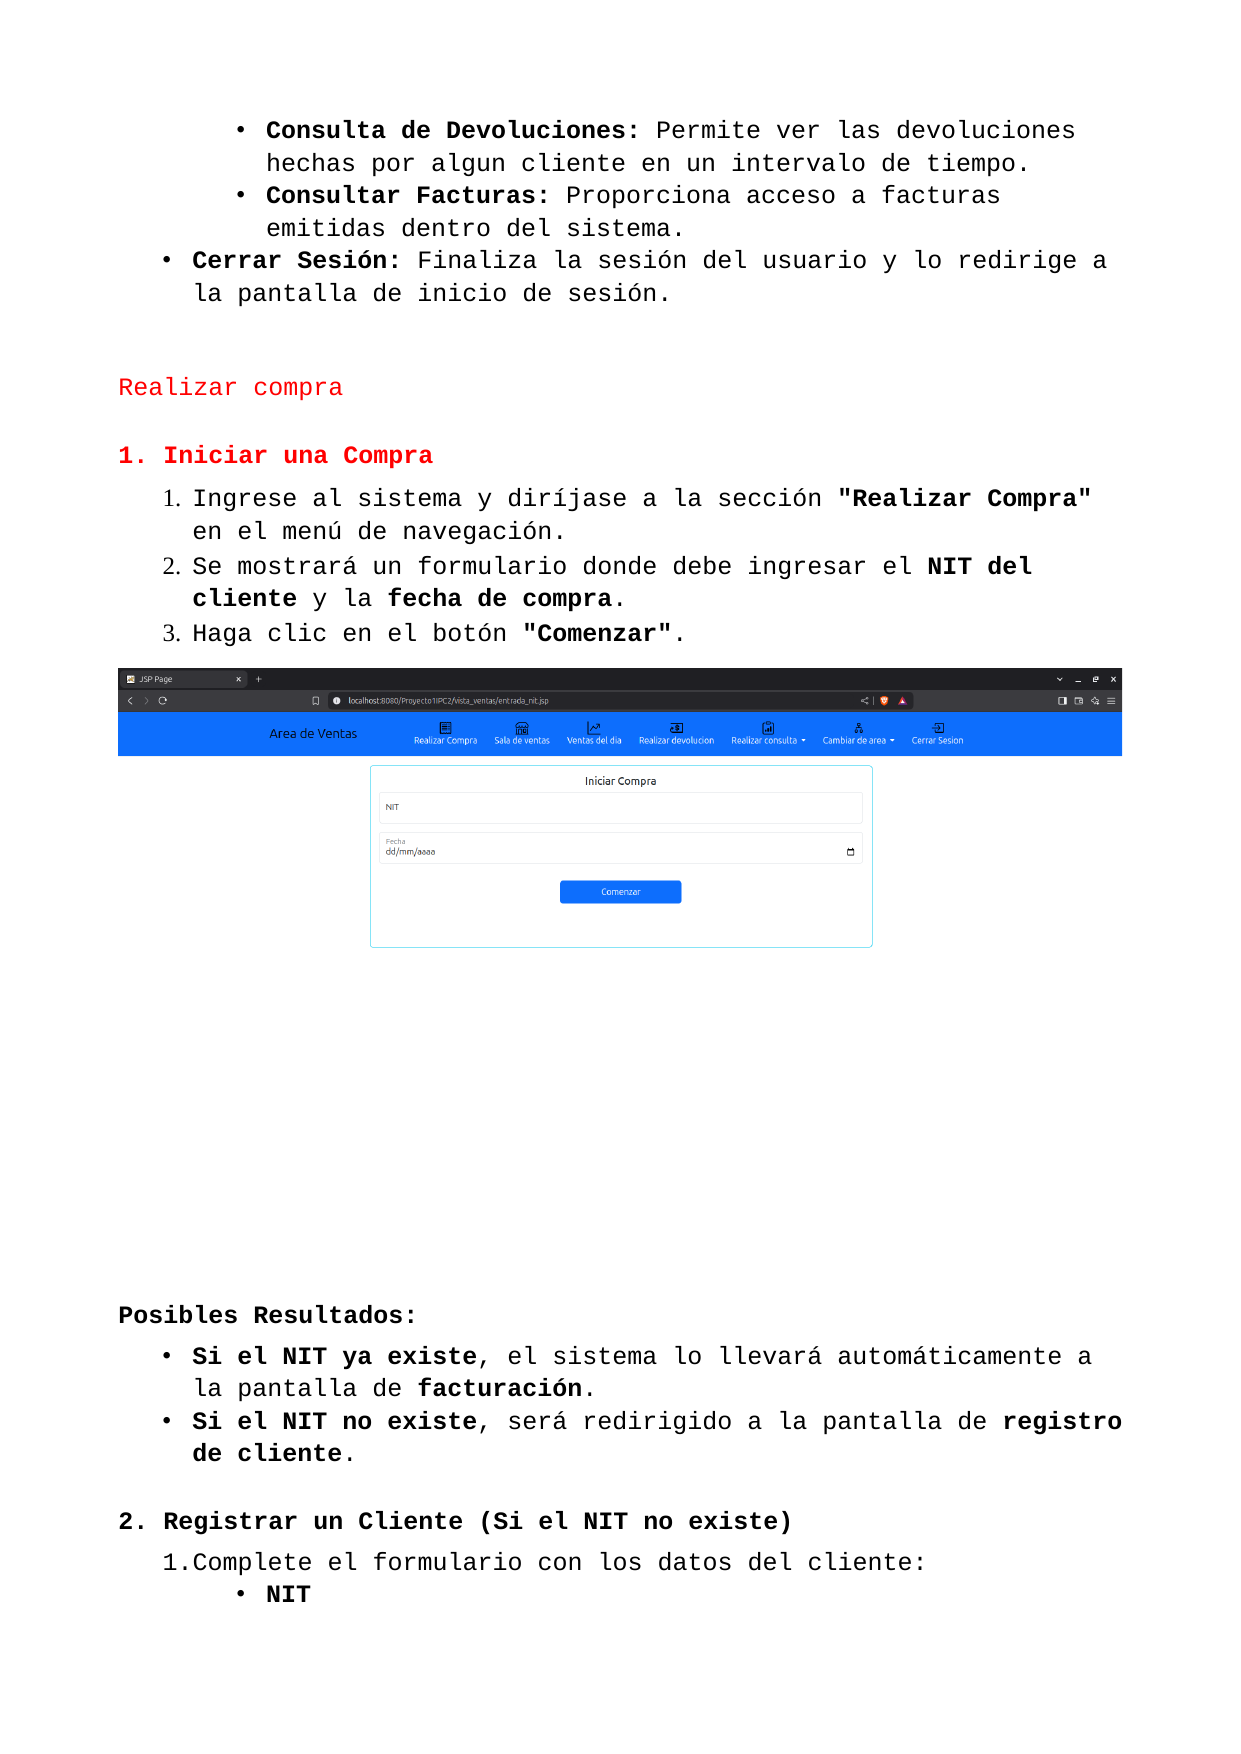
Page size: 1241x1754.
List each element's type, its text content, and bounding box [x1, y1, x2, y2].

list Consultar Facturas: Proporciona acceso a facturas emitidas dentro del sistema. [236, 183, 1122, 244]
list Si el NIT ya existe, el sistema lo llevará automáticamente a la pantalla de facturación. [162, 1343, 1122, 1404]
list Complete el formulario con los datos del cliente: [162, 1549, 1122, 1578]
list Ingrese al sistema y diríjase a la sección "Realizar Compra" en el menú de navegación. [162, 483, 1122, 547]
list Si el NIT no existe, será redirigido a la pantalla de registro de cliente. [162, 1408, 1122, 1469]
picture [118, 668, 1123, 1236]
list Haga clic en el botón "Comenzar". [162, 618, 1122, 649]
list Cerrar Sesión: Finaliza la sesión del usuario y lo redirige a la pantalla de inicio de sesión. [162, 248, 1122, 309]
subtitle 2. Registrar un Cliente (Si el NIT no existe) [118, 1509, 1122, 1537]
list NIT [236, 1582, 1122, 1610]
subtitle Posibles Resultados: [118, 1302, 1122, 1331]
text Realizar compra [118, 375, 1122, 403]
subtitle 1. Iniciar una Compra [118, 443, 1122, 471]
list Consulta de Devoluciones: Permite ver las devoluciones hechas por algun cliente en un intervalo de tiempo. [236, 118, 1122, 179]
list Se mostrará un formulario donde debe ingresar el NIT del cliente y la fecha de compra. [162, 551, 1122, 614]
